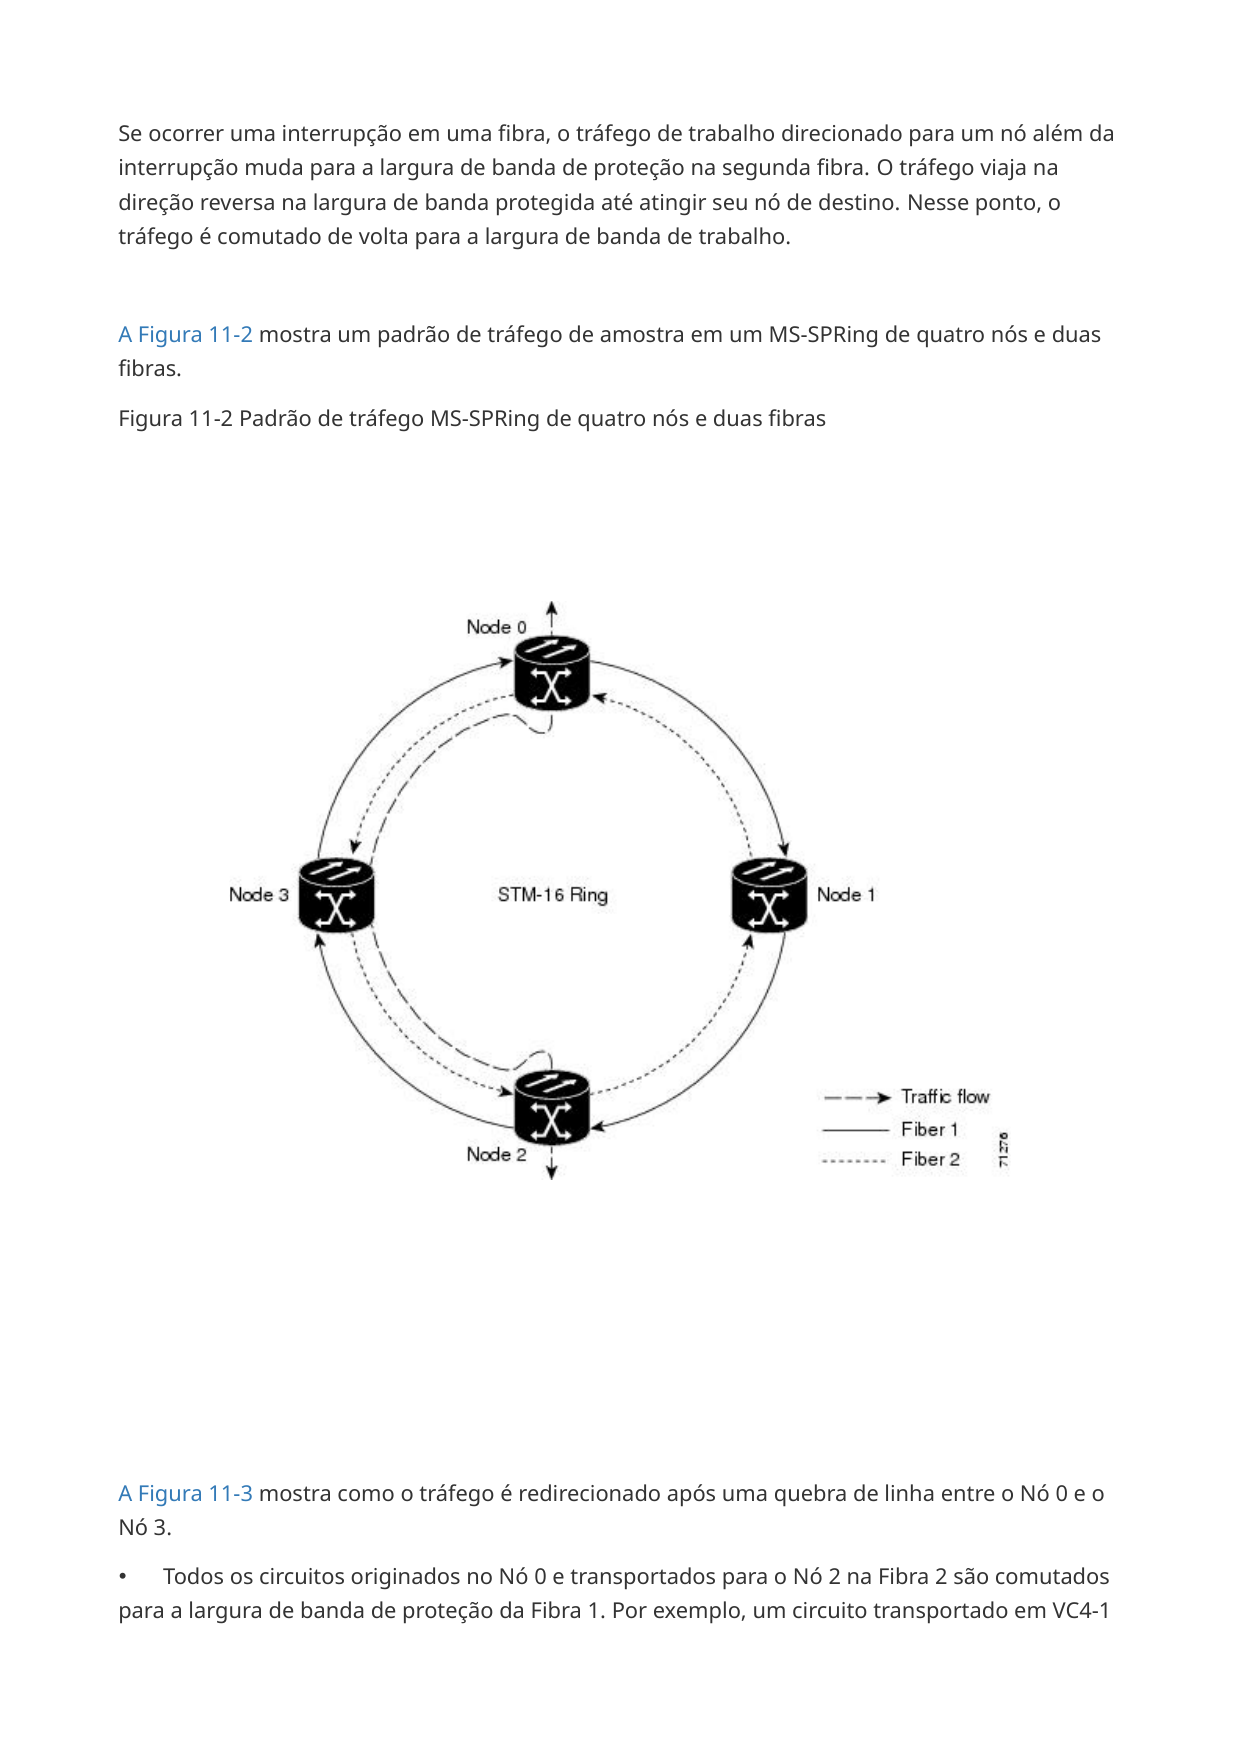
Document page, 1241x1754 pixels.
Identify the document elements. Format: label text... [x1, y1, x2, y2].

picture [229, 601, 1011, 1180]
picture [133, 1581, 163, 1585]
text Se ocorrer uma interrupção em uma fibra, o tráfego de trabalho direcionado para um nó além da interrupção muda para a largura de banda de proteção na segunda fibra. O tráfego viaja na direção reversa na largura de banda protegida até atingir seu nó de destino. Nesse ponto, o tráfego é comutado de volta para a largura de banda de trabalho. [118, 118, 1122, 250]
text • Todos os circuitos originados no Nó 0 e transportados para o Nó 2 na Fibra 2 são comutados para a largura de banda de proteção da Fibra 1. Por exemplo, um circuito transportado em VC4-1 [118, 1561, 1122, 1625]
text A Figura 11-3 mostra como o tráfego é redirecionado após uma quebra de linha entre o Nó 0 e o Nó 3. [118, 1478, 1122, 1542]
text A Figura 11-2 mostra um padrão de tráfego de amostra em um MS-SPRing de quatro nós e duas fibras. [118, 319, 1122, 383]
text Figura 11-2 Padrão de tráfego MS-SPRing de quatro nós e duas fibras [118, 403, 1122, 433]
